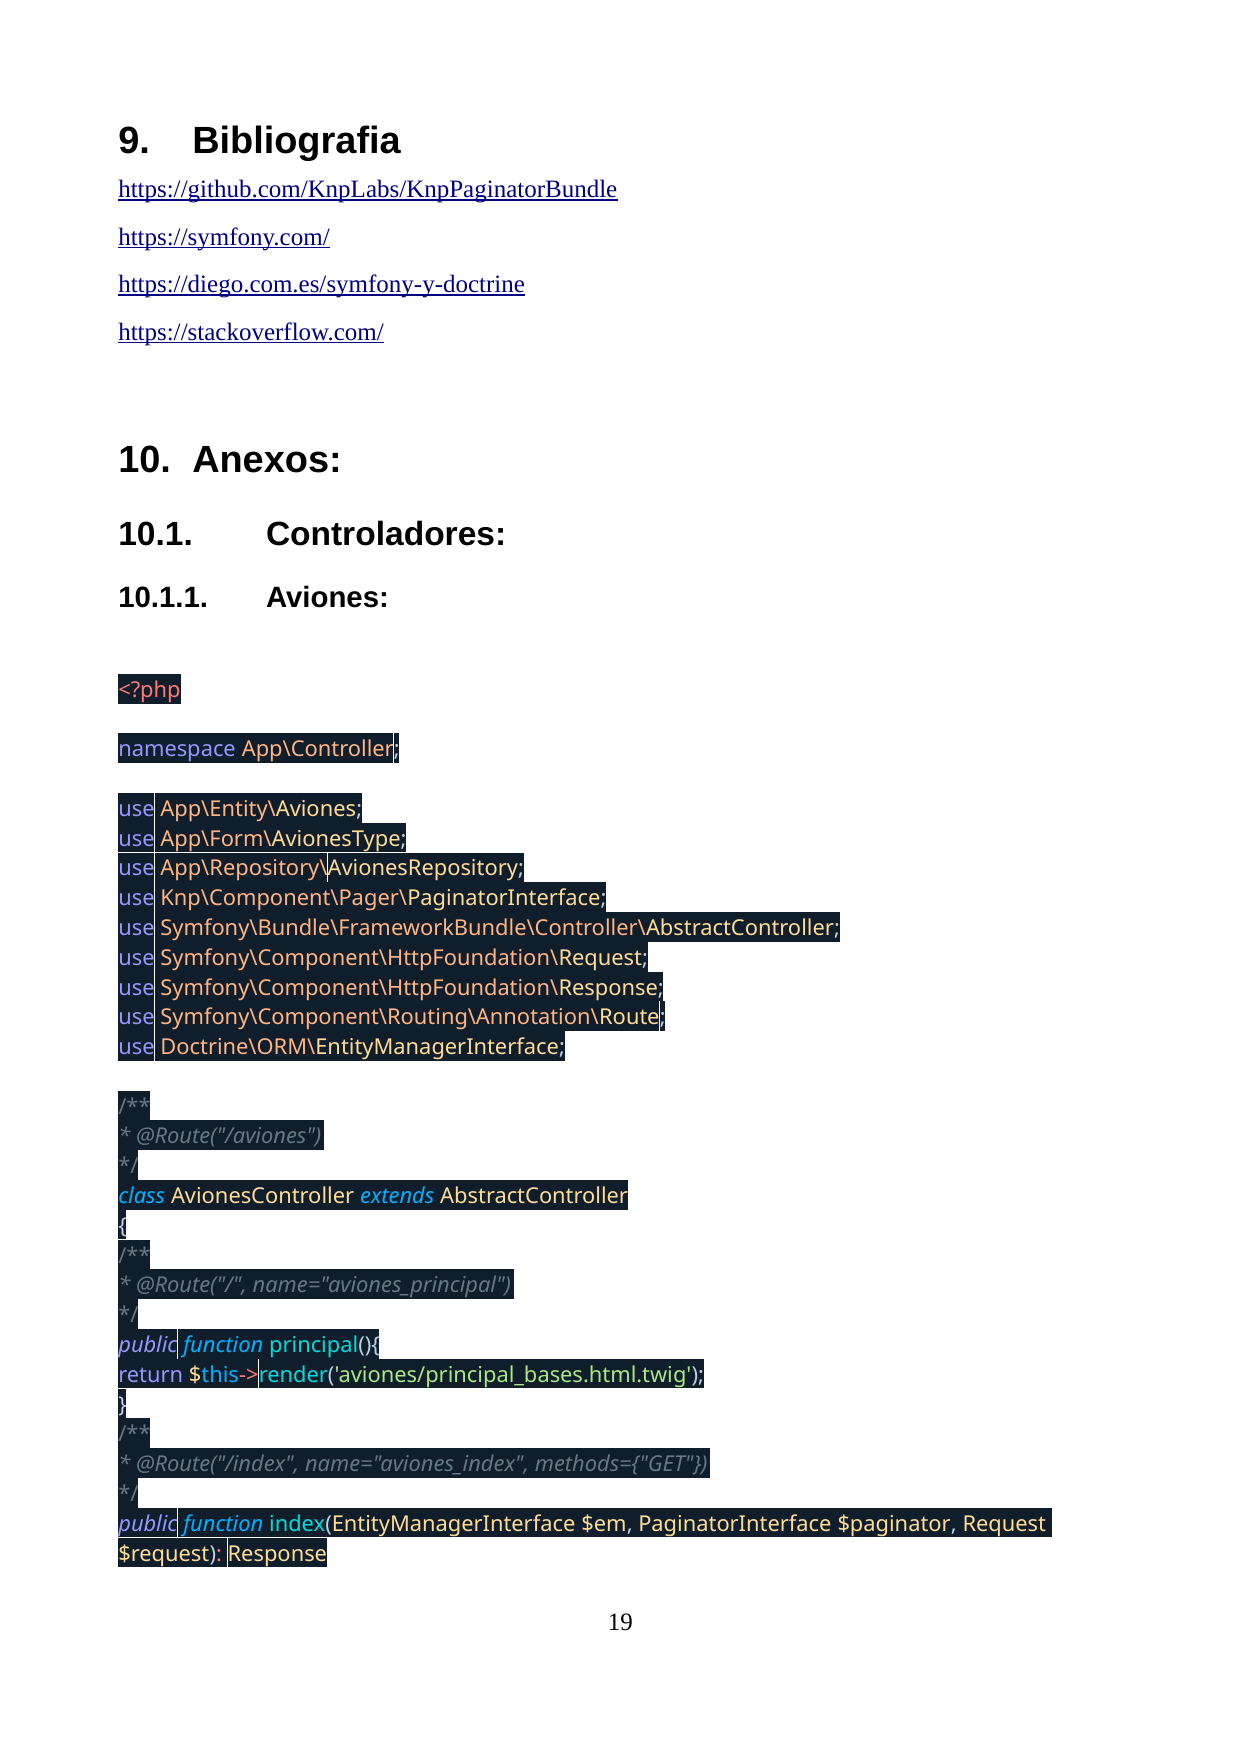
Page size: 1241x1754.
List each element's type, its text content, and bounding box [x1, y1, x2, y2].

text use Doctrine\ORM\EntityManagerInterface; [118, 1031, 1122, 1061]
text public function principal(){ [118, 1329, 1122, 1359]
text use Symfony\Bundle\FrameworkBundle\Controller\AbstractController; [118, 912, 1122, 942]
text use Knp\Component\Pager\PaginatorInterface; [118, 882, 1122, 912]
text /** [118, 1418, 1122, 1448]
text /** [118, 1091, 1122, 1120]
text use App\Entity\Aviones; [118, 793, 1122, 823]
text <?php [118, 674, 1122, 704]
text public function index(EntityManagerInterface $em, PaginatorInterface $paginator, Request $request): Response [118, 1508, 1122, 1567]
text https://stackoverflow.com/ [118, 317, 1122, 346]
text */ [118, 1299, 1122, 1329]
text */ [118, 1478, 1122, 1508]
text } [118, 1388, 1122, 1418]
text https://github.com/KnpLabs/KnpPaginatorBundle [118, 174, 1122, 203]
subtitle Controladores: [118, 514, 1122, 553]
subtitle Anexos: [118, 437, 1122, 481]
subtitle Aviones: [118, 580, 1122, 614]
text https://symfony.com/ [118, 222, 1122, 251]
text /** [118, 1239, 1122, 1269]
text https://diego.com.es/symfony-y-doctrine [118, 269, 1122, 298]
text */ [118, 1150, 1122, 1180]
text * @Route("/index", name="aviones_index", methods={"GET"}) [118, 1448, 1122, 1478]
text return $this->render('aviones/principal_bases.html.twig'); [118, 1359, 1122, 1388]
text class AvionesController extends AbstractController [118, 1180, 1122, 1210]
text use Symfony\Component\HttpFoundation\Response; [118, 972, 1122, 1001]
text namespace App\Controller; [118, 733, 1122, 763]
text { [118, 1210, 1122, 1239]
text * @Route("/", name="aviones_principal") [118, 1269, 1122, 1299]
subtitle Bibliografia [118, 118, 1122, 162]
text use App\Form\AvionesType; [118, 823, 1122, 852]
text use App\Repository\AvionesRepository; [118, 852, 1122, 882]
text use Symfony\Component\Routing\Annotation\Route; [118, 1001, 1122, 1031]
text * @Route("/aviones") [118, 1120, 1122, 1150]
text use Symfony\Component\HttpFoundation\Request; [118, 942, 1122, 972]
